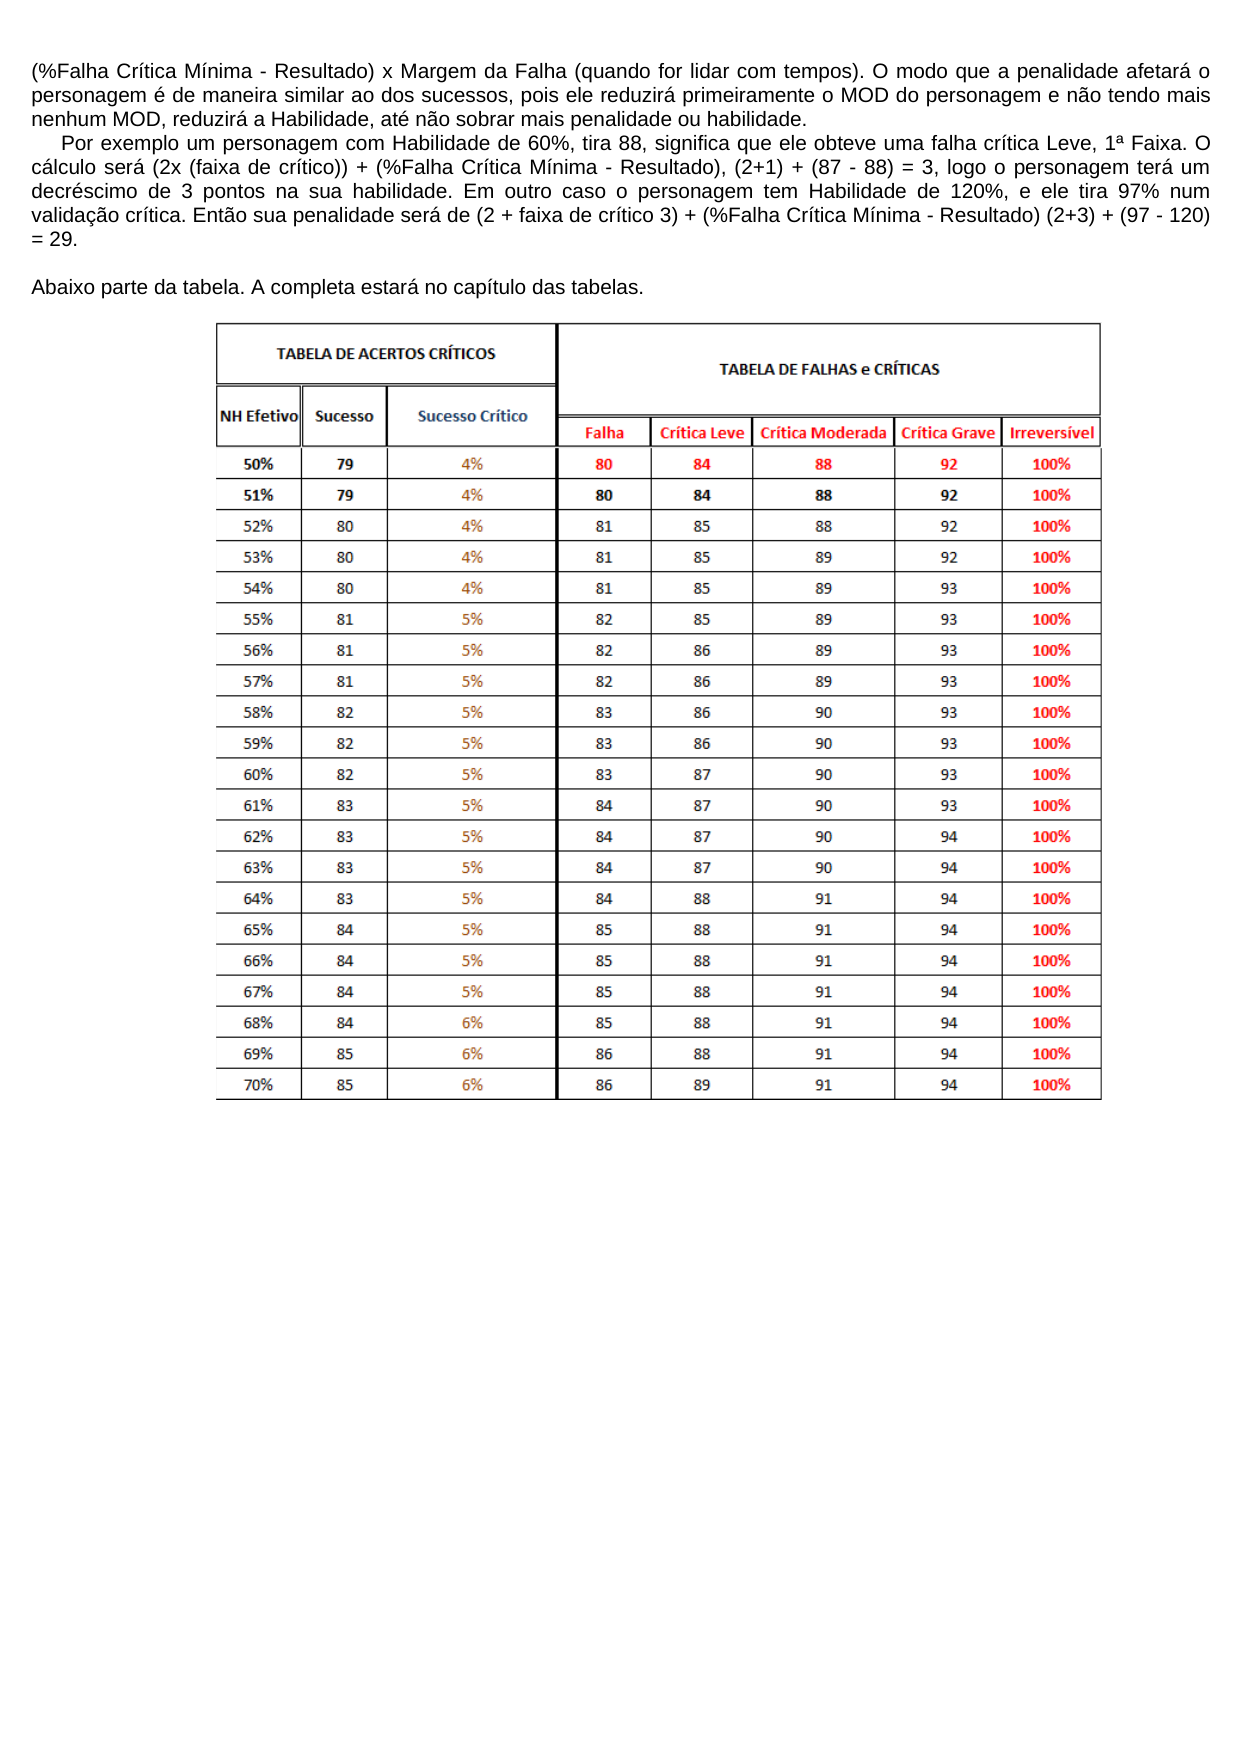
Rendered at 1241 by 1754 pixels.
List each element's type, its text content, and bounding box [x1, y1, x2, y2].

text Abaixo parte da tabela. A completa estará no capítulo das tabelas. [31, 275, 1212, 299]
text Por exemplo um personagem com Habilidade de 60%, tira 88, significa que ele obteve uma falha crítica Leve, 1ª Faixa. O cálculo será (2x (faixa de crítico)) + (%Falha Crítica Mínima - Resultado), (2+1) + (87 - 88) = 3, logo o personagem terá um decréscimo de 3 pontos na sua habilidade. Em outro caso o personagem tem Habilidade de 120%, e ele tira 97% num validação crítica. Então sua penalidade será de (2 + faixa de crítico 3) + (%Falha Crítica Mínima - Resultado) (2+3) + (97 - 120) = 29. [31, 131, 1212, 251]
picture [216, 322, 1102, 1100]
text (%Falha Crítica Mínima - Resultado) x Margem da Falha (quando for lidar com tempos). O modo que a penalidade afetará o personagem é de maneira similar ao dos sucessos, pois ele reduzirá primeiramente o MOD do personagem e não tendo mais nenhum MOD, reduzirá a Habilidade, até não sobrar mais penalidade ou habilidade. [31, 59, 1212, 131]
